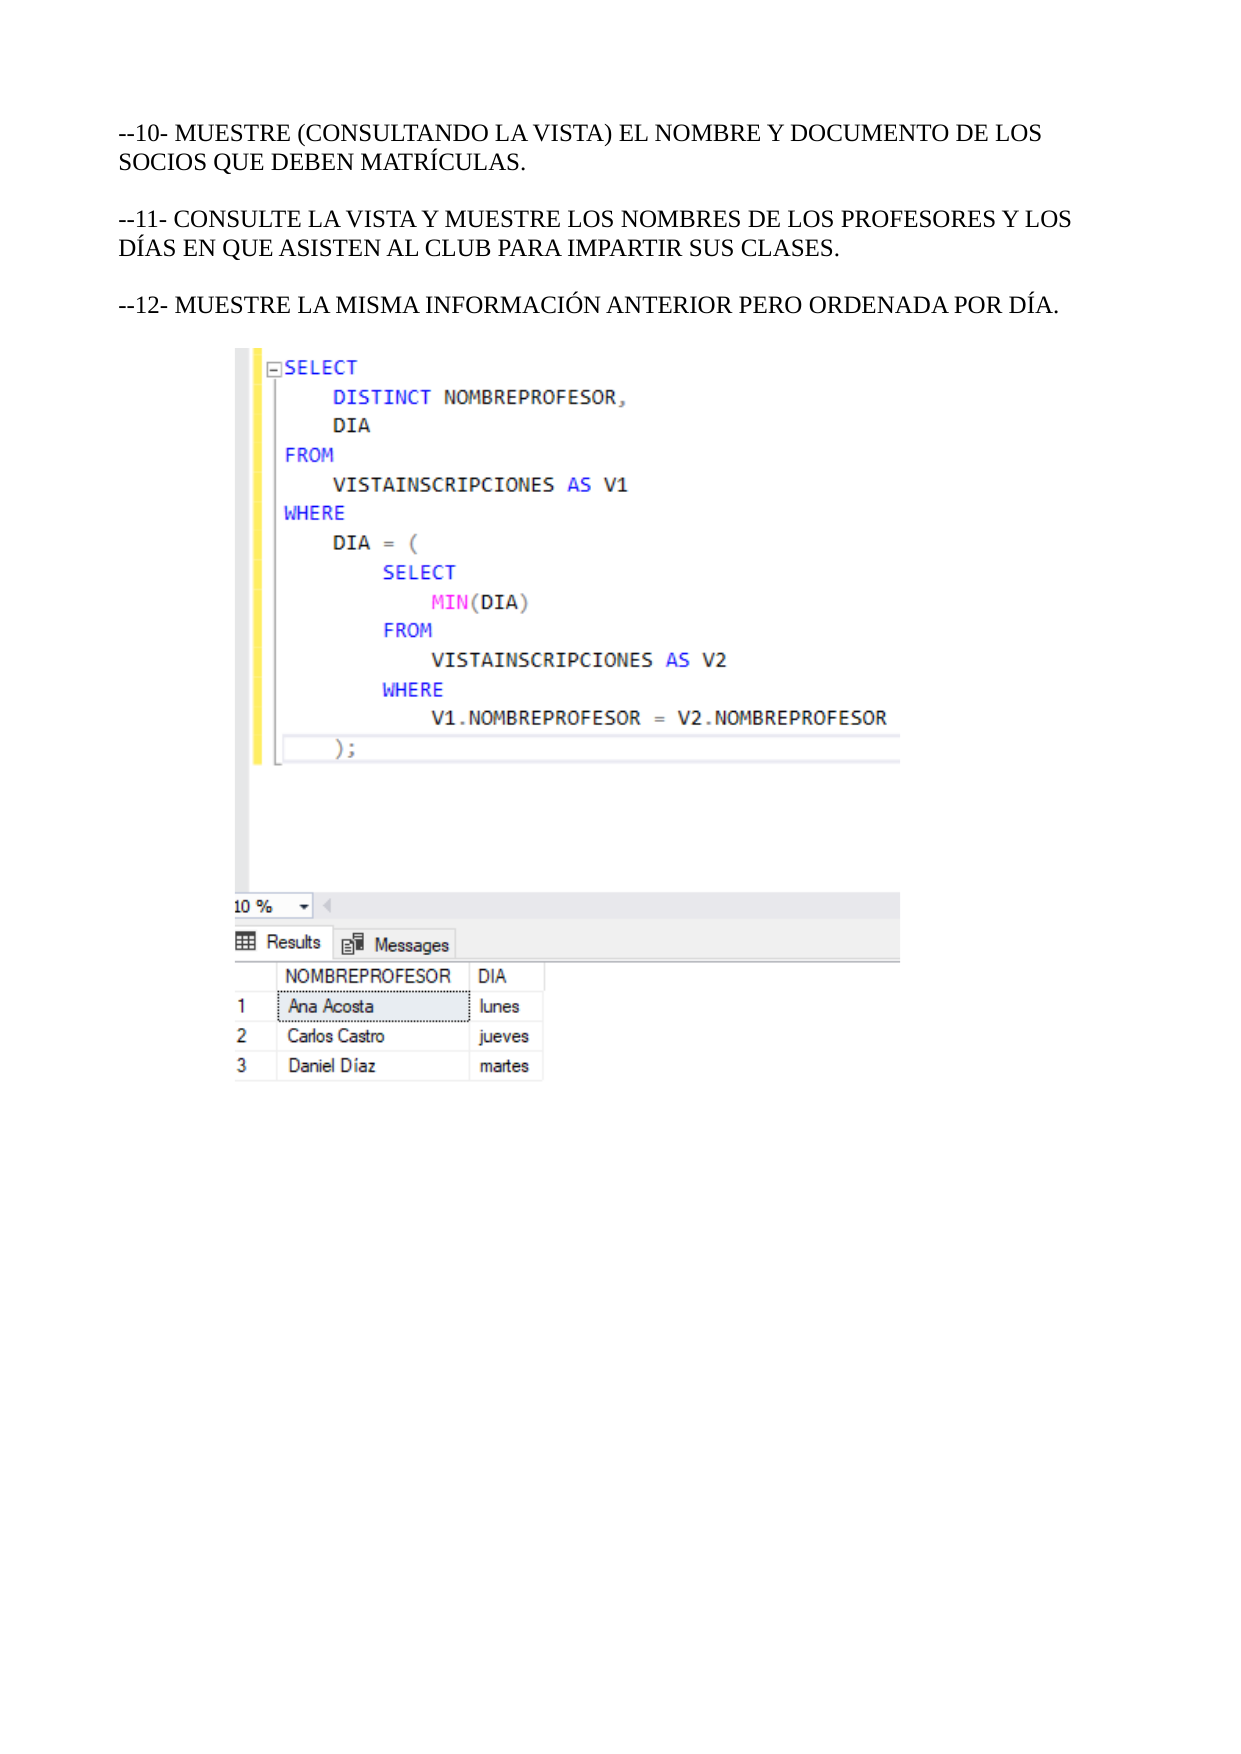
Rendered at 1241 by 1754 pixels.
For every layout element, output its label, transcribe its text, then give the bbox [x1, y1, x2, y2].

text --12- MUESTRE LA MISMA INFORMACIÓN ANTERIOR PERO ORDENADA POR DÍA. [118, 291, 1122, 319]
picture [234, 348, 901, 1088]
text --10- MUESTRE (CONSULTANDO LA VISTA) EL NOMBRE Y DOCUMENTO DE LOS SOCIOS QUE DEBEN MATRÍCULAS. [118, 118, 1122, 176]
text --11- CONSULTE LA VISTA Y MUESTRE LOS NOMBRES DE LOS PROFESORES Y LOS DÍAS EN QUE ASISTEN AL CLUB PARA IMPARTIR SUS CLASES. [118, 204, 1122, 262]
